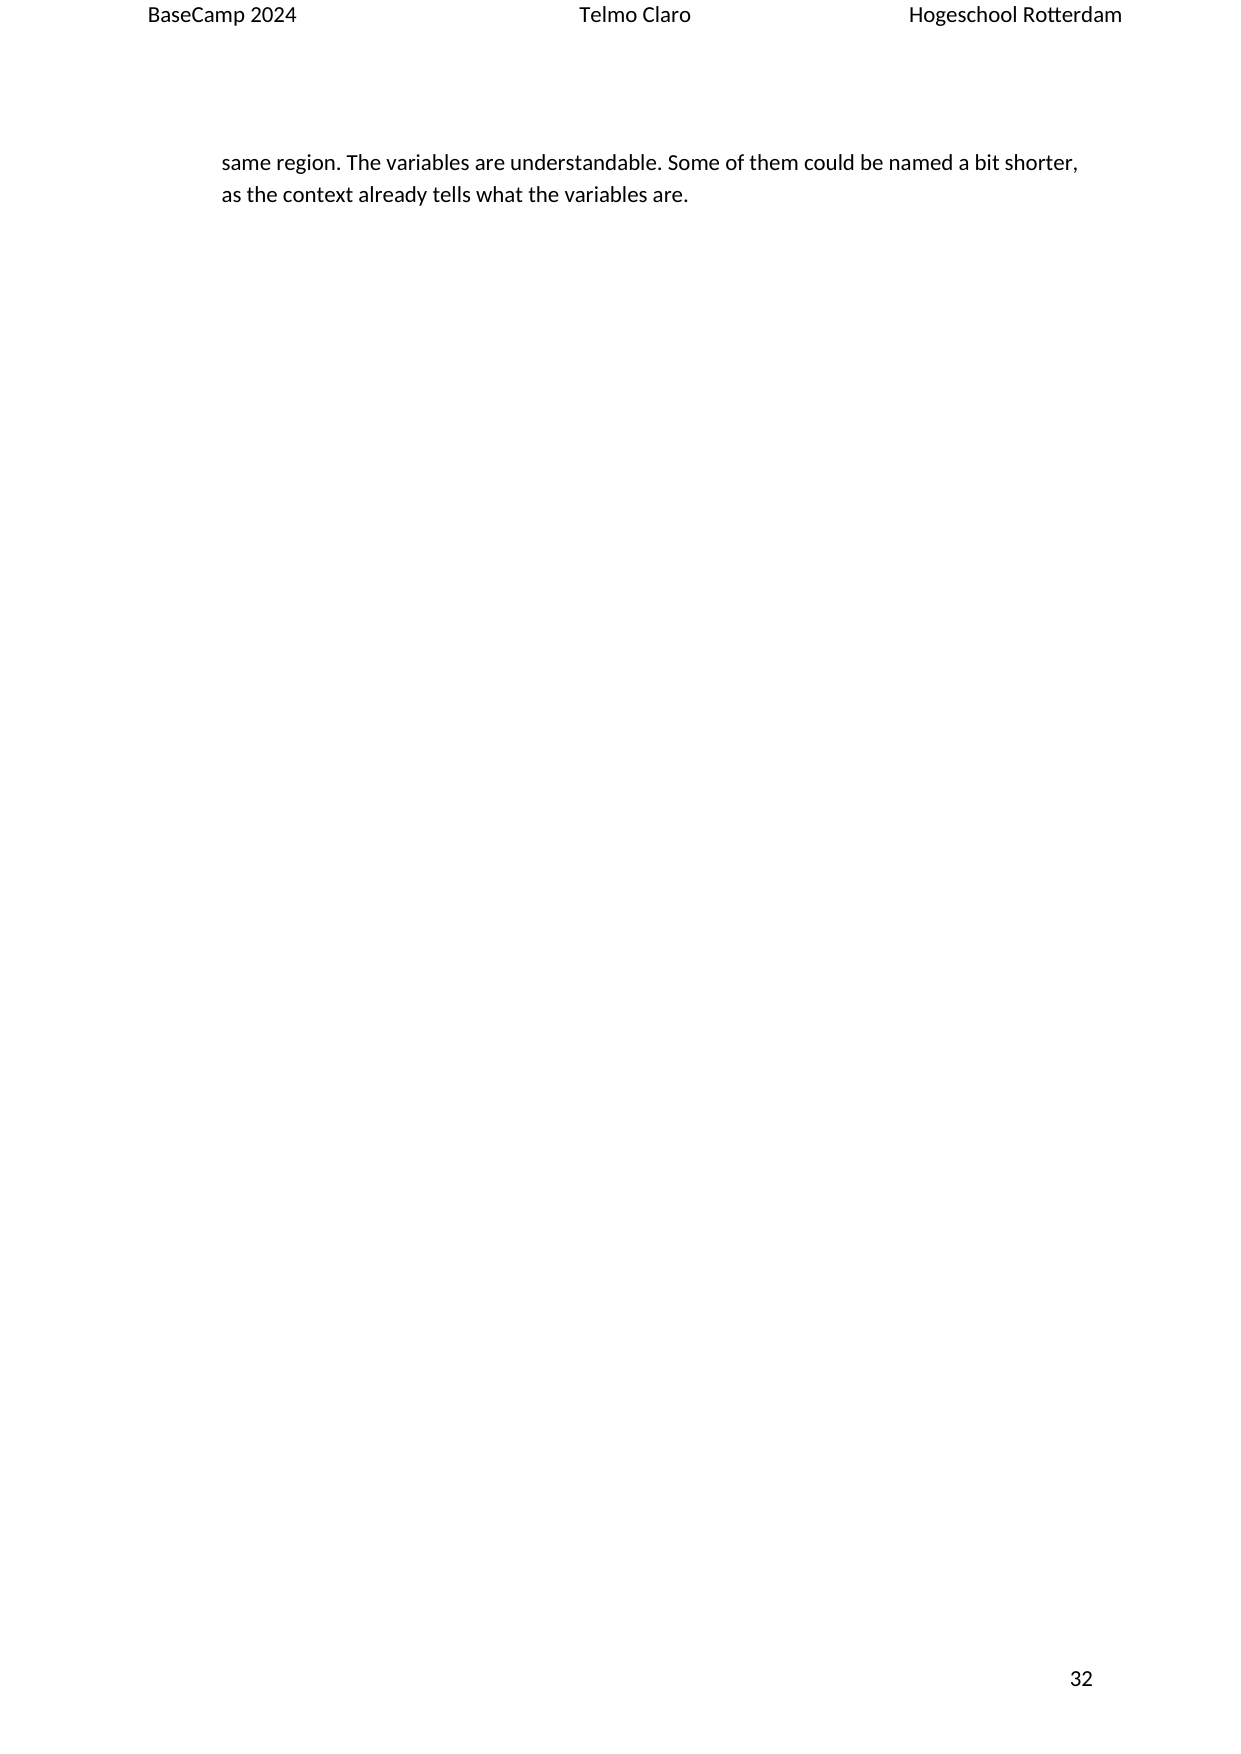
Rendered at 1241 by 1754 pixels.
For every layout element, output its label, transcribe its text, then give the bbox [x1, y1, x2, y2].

list same region. The variables are understandable. Some of them could be named a bit shorter, as the context already tells what the variables are. [192, 148, 1093, 208]
